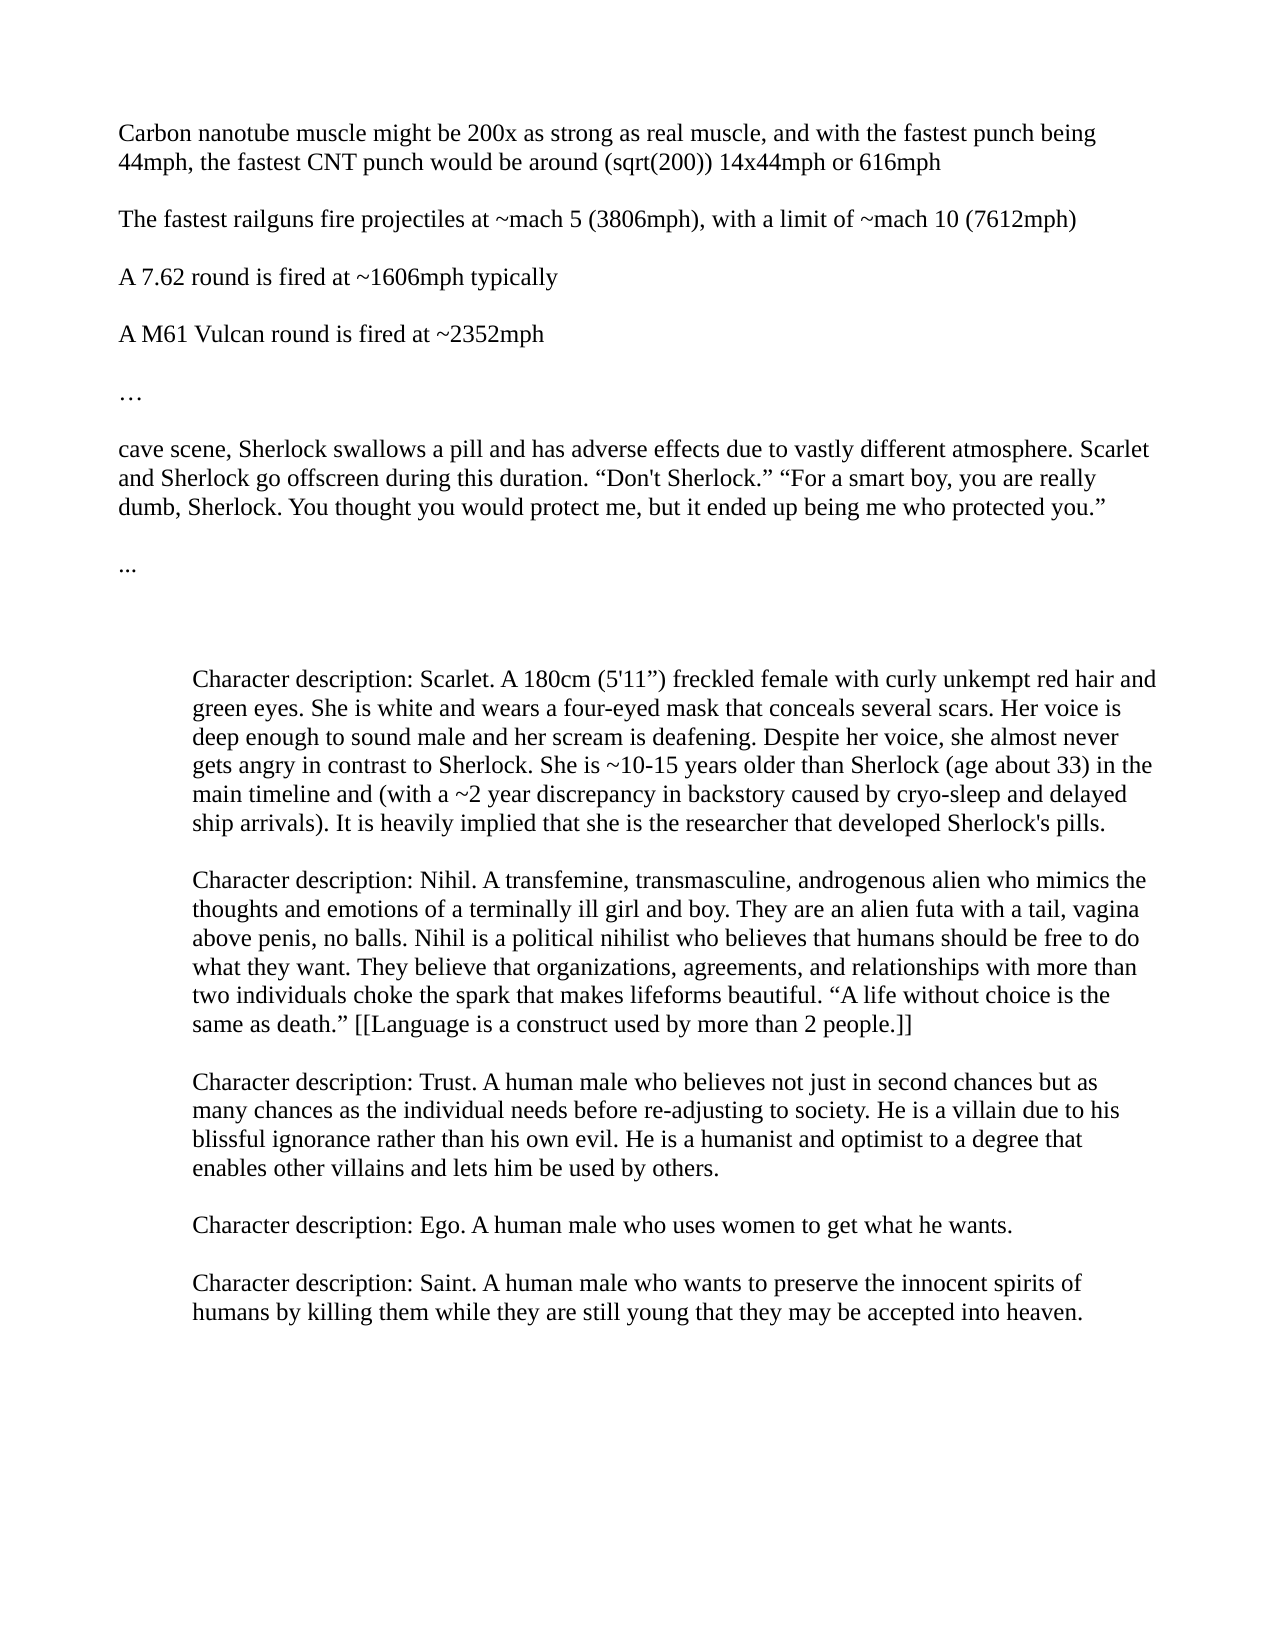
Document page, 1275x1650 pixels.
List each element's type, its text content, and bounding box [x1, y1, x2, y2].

text ... [118, 549, 1157, 578]
text Character description: Nihil. A transfemine, transmasculine, androgenous alien who mimics the thoughts and emotions of a terminally ill girl and boy. They are an alien futa with a tail, vagina above penis, no balls. Nihil is a political nihilist who believes that humans should be free to do what they want. They believe that organizations, agreements, and relationships with more than two individuals choke the spark that makes lifeforms beautiful. “A life without choice is the same as death.” [[Language is a construct used by more than 2 people.]] [118, 866, 1157, 1038]
text cave scene, Sherlock swallows a pill and has adverse effects due to vastly different atmosphere. Scarlet and Sherlock go offscreen during this duration. “Don't Sherlock.” “For a smart boy, you are really dumb, Sherlock. You thought you would protect me, but it ended up being me who protected you.” [118, 434, 1157, 521]
text … [118, 377, 1157, 406]
text Character description: Scarlet. A 180cm (5'11”) freckled female with curly unkempt red hair and green eyes. She is white and wears a four-eyed mask that conceals several scars. Her voice is deep enough to sound male and her scream is deafening. Despite her voice, she almost never gets angry in contrast to Sherlock. She is ~10-15 years older than Sherlock (age about 33) in the main timeline and (with a ~2 year discrepancy in backstory caused by cryo-sleep and delayed ship arrivals). It is heavily implied that she is the researcher that developed Sherlock's pills. [118, 664, 1157, 837]
text Carbon nanotube muscle might be 200x as strong as real muscle, and with the fastest punch being 44mph, the fastest CNT punch would be around (sqrt(200)) 14x44mph or 616mph [118, 118, 1157, 176]
text The fastest railguns fire projectiles at ~mach 5 (3806mph), with a limit of ~mach 10 (7612mph) [118, 204, 1157, 233]
text A 7.62 round is fired at ~1606mph typically [118, 262, 1157, 291]
text Character description: Ego. A human male who uses women to get what he wants. [118, 1211, 1157, 1239]
text Character description: Saint. A human male who wants to preserve the innocent spirits of humans by killing them while they are still young that they may be accepted into heaven. [118, 1268, 1157, 1326]
text A M61 Vulcan round is fired at ~2352mph [118, 319, 1157, 348]
text Character description: Trust. A human male who believes not just in second chances but as many chances as the individual needs before re-adjusting to society. He is a villain due to his blissful ignorance rather than his own evil. He is a humanist and optimist to a degree that enables other villains and lets him be used by others. [118, 1067, 1157, 1182]
